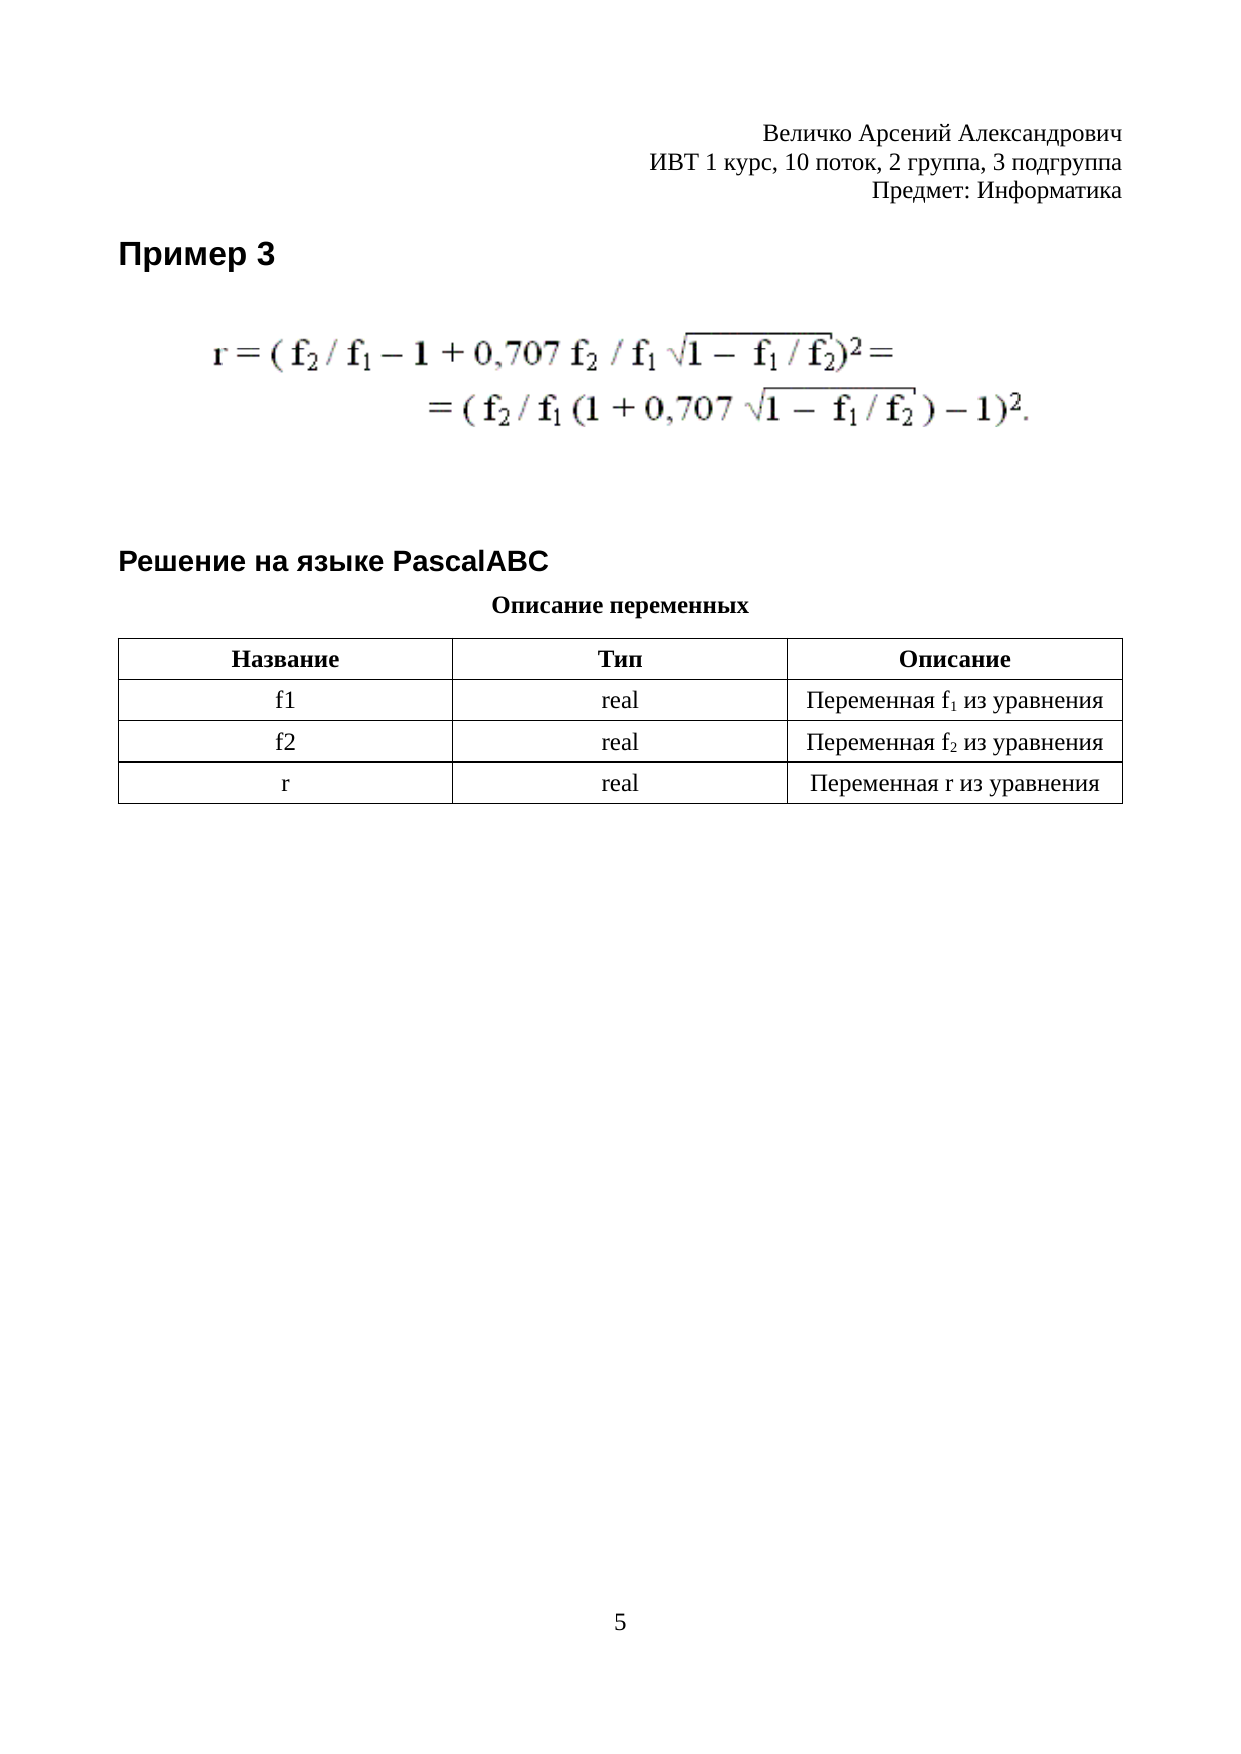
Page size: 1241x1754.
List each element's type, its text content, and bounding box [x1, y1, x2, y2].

table_header Название [119, 639, 452, 679]
table_header Тип [453, 639, 787, 679]
picture [183, 285, 1058, 478]
table_cell real [453, 721, 787, 761]
table_cell r [119, 763, 452, 803]
subtitle Решение на языке PascalABC [118, 544, 1122, 577]
table_cell Переменная f1 из уравнения [788, 680, 1122, 720]
table_cell f1 [119, 680, 452, 720]
table_cell real [453, 680, 787, 720]
subtitle Пример 3 [118, 234, 1122, 272]
table_cell f2 [119, 721, 452, 761]
table_header Описание [788, 639, 1122, 679]
text Описание переменных [118, 590, 1122, 619]
table_cell Переменная r из уравнения [788, 763, 1122, 803]
table_cell real [453, 763, 787, 803]
table_cell Переменная f2 из уравнения [788, 721, 1122, 761]
